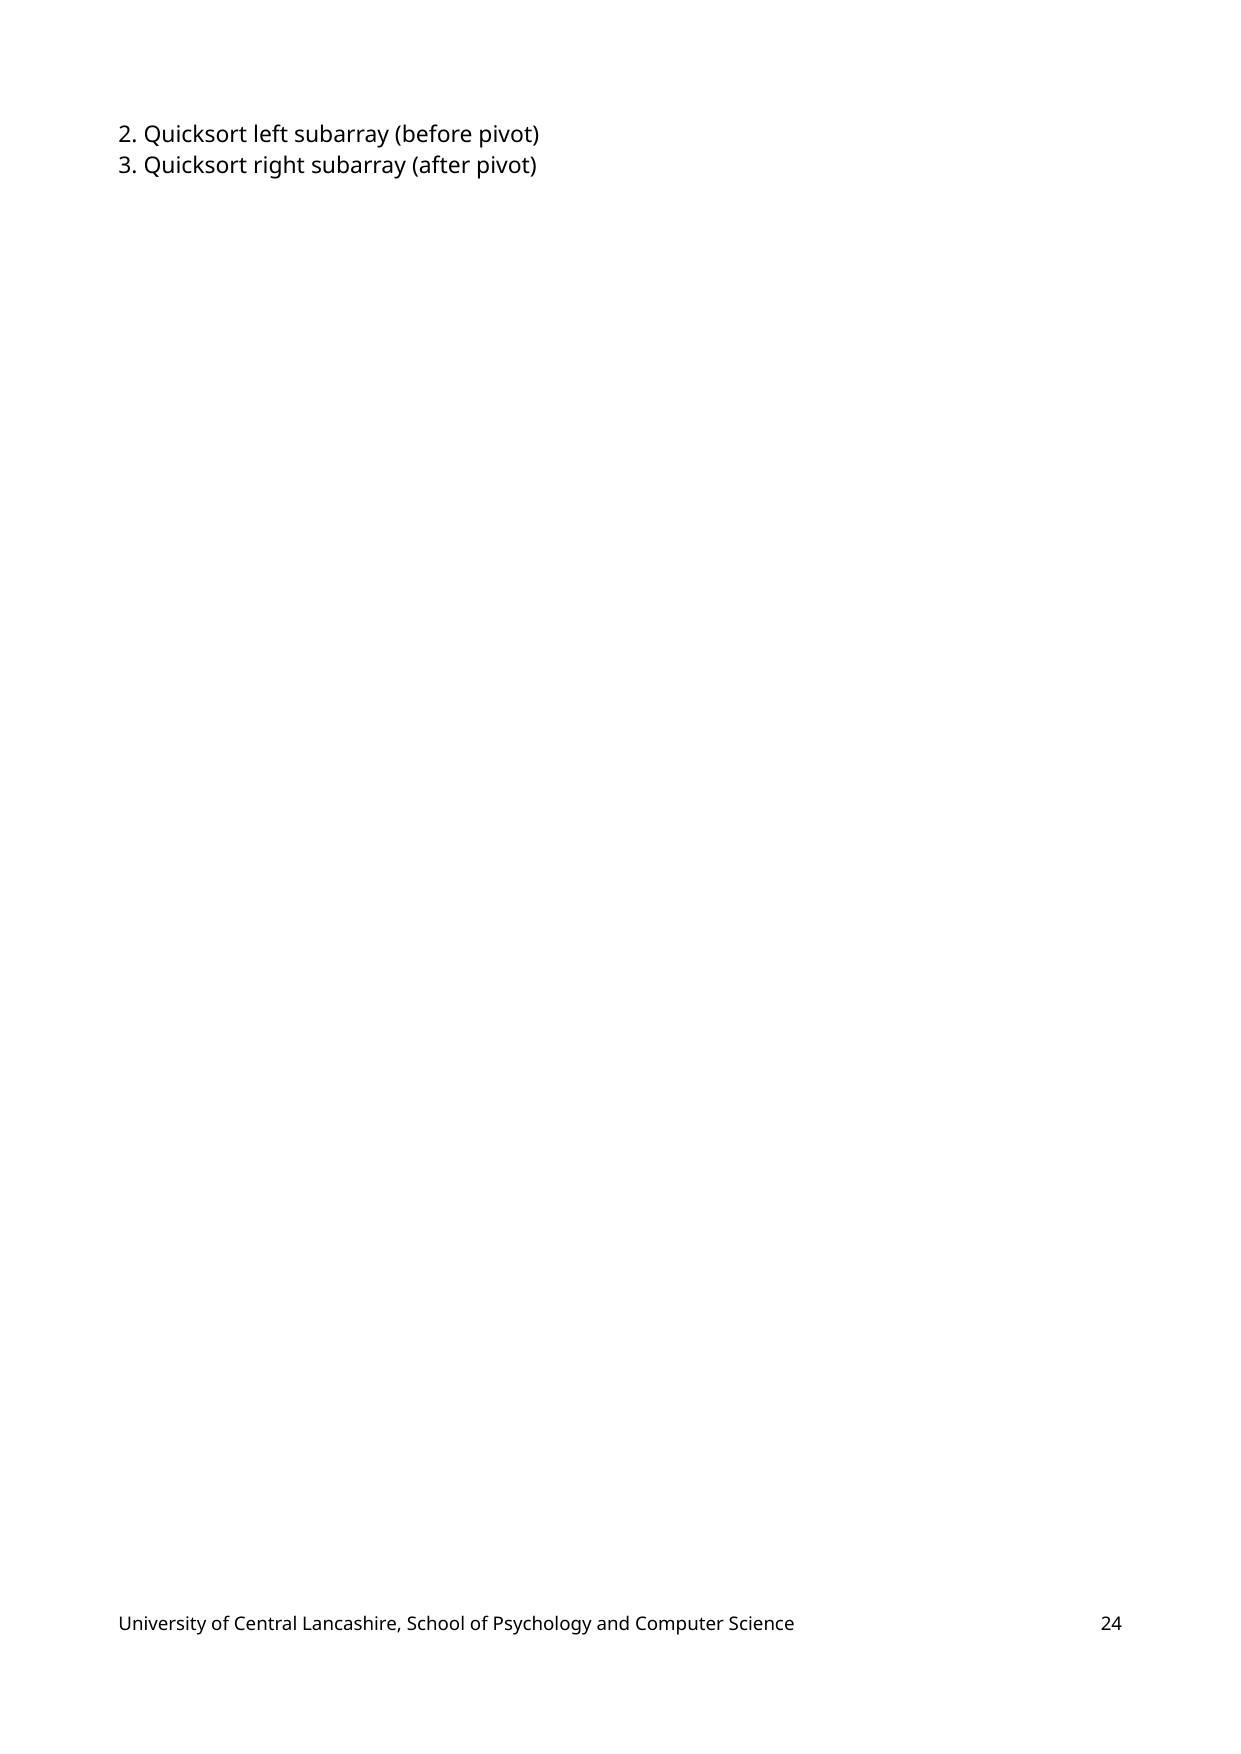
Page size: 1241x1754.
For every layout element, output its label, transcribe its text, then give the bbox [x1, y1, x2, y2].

text 2. Quicksort left subarray (before pivot) [118, 118, 1122, 149]
text 3. Quicksort right subarray (after pivot) [118, 149, 1122, 181]
